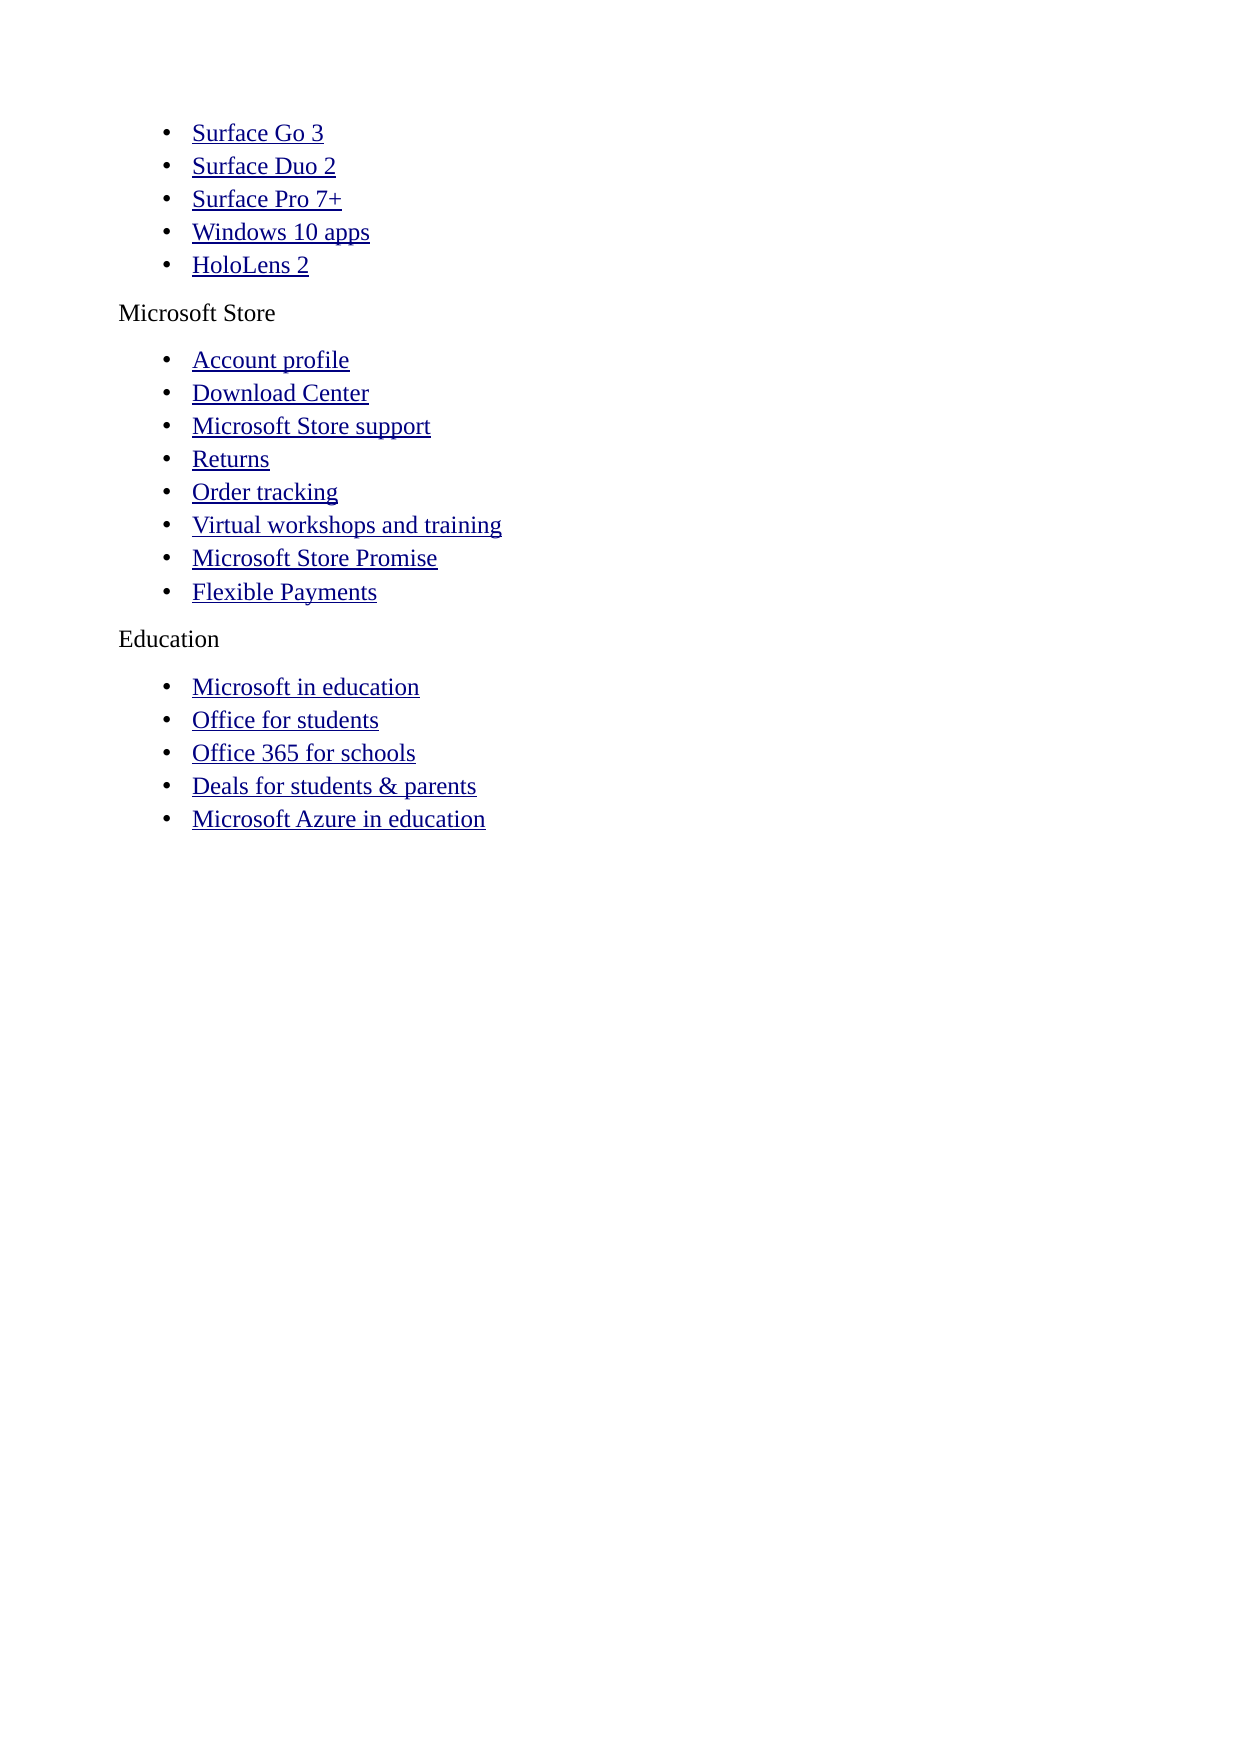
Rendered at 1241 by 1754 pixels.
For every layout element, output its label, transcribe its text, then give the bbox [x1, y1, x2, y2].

text Education [118, 624, 1122, 653]
list Office 365 for schools [162, 738, 1122, 767]
list Flexible Payments [162, 577, 1122, 605]
list Microsoft in education [162, 672, 1122, 701]
list Surface Go 3 [162, 118, 1122, 147]
list Microsoft Store support [162, 411, 1122, 440]
list Microsoft Azure in education [162, 804, 1122, 833]
list Account profile [162, 345, 1122, 374]
list Office for students [162, 705, 1122, 733]
list Windows 10 apps [162, 217, 1122, 246]
list Returns [162, 444, 1122, 473]
list Virtual workshops and training [162, 511, 1122, 539]
list Download Center [162, 378, 1122, 407]
text Microsoft Store [118, 298, 1122, 327]
list Surface Duo 2 [162, 151, 1122, 180]
list HoloLens 2 [162, 250, 1122, 279]
list Deals for students & parents [162, 771, 1122, 799]
list Microsoft Store Promise [162, 543, 1122, 572]
list Surface Pro 7+ [162, 184, 1122, 213]
list Order tracking [162, 477, 1122, 506]
